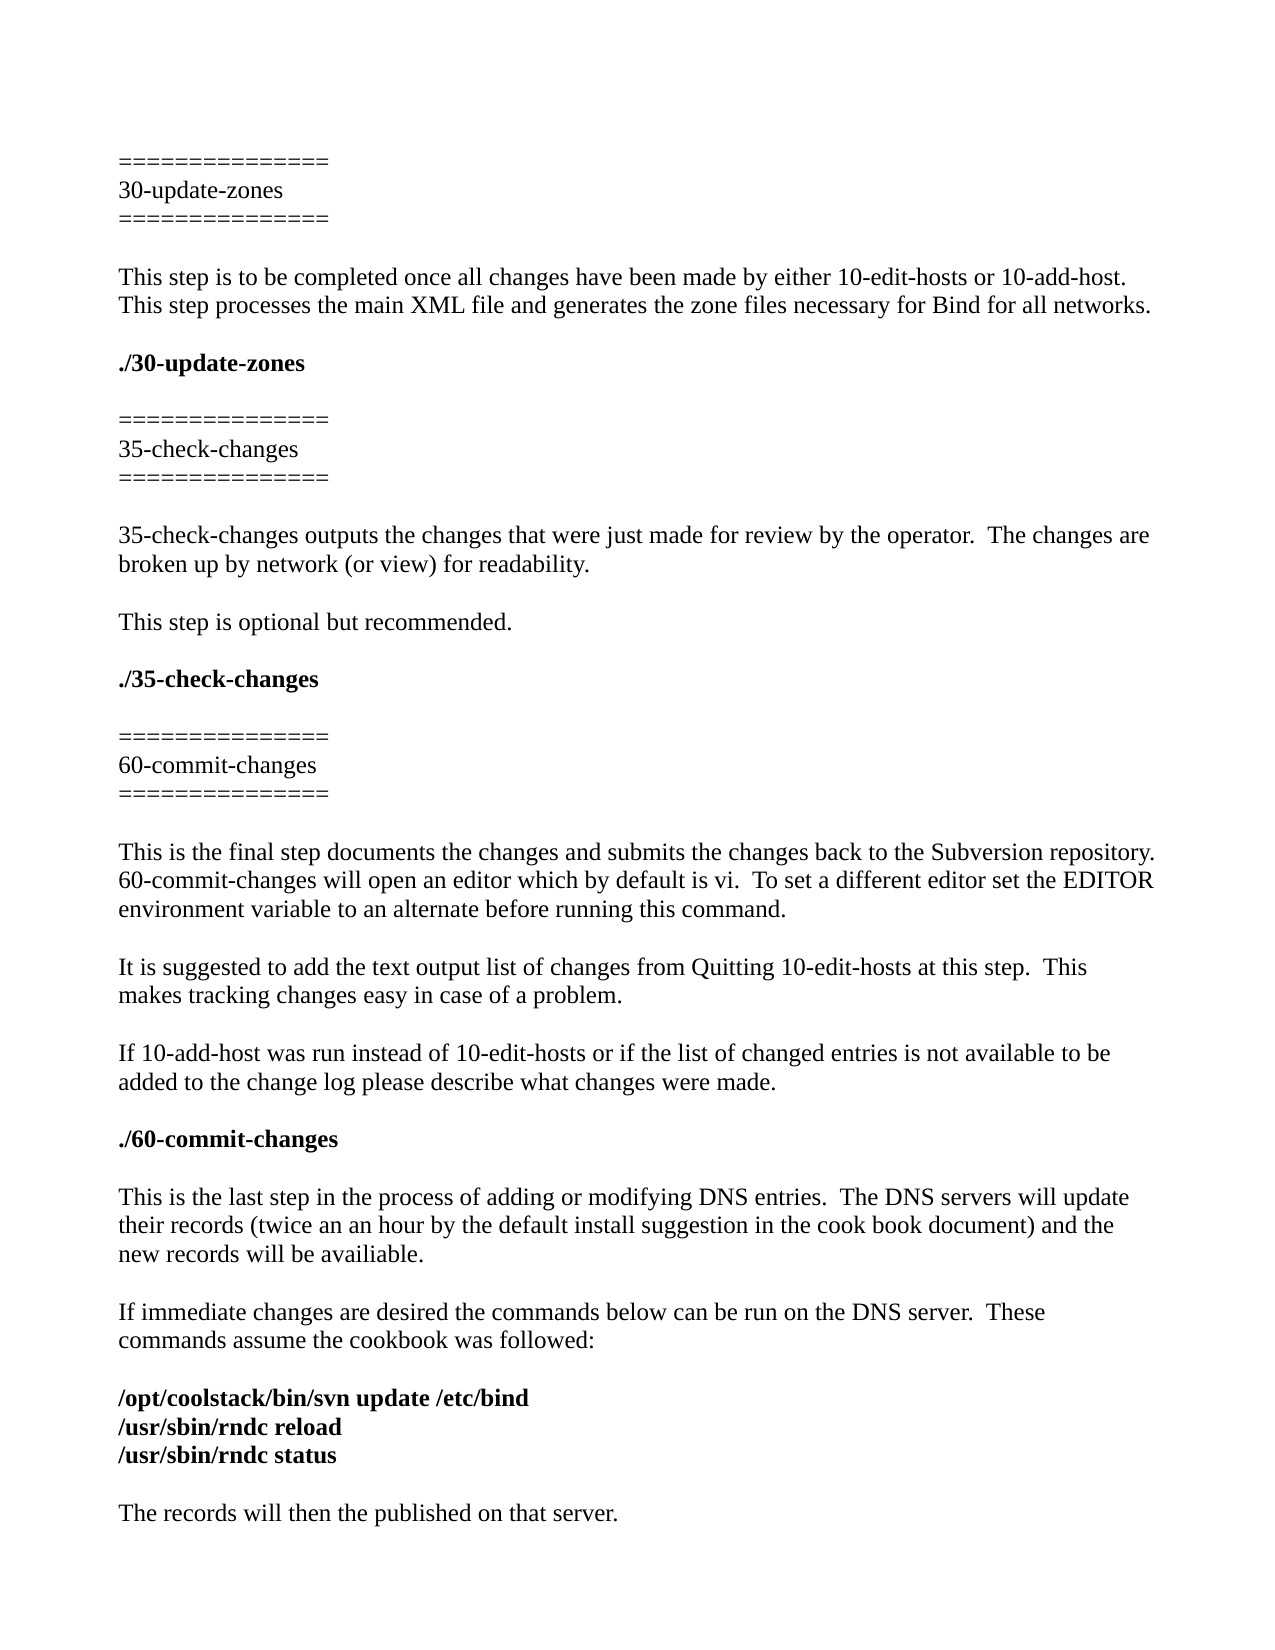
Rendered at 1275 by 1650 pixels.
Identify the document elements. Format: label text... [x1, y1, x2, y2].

text =============== [118, 406, 1157, 434]
text This is the final step documents the changes and submits the changes back to the Subversion repository. 60-commit-changes will open an editor which by default is vi. To set a different editor set the EDITOR environment variable to an alternate before running this command. [118, 837, 1157, 923]
text It is suggested to add the text output list of changes from Quitting 10-edit-hosts at this step. This makes tracking changes easy in case of a problem. [118, 952, 1157, 1009]
text =============== [118, 779, 1157, 808]
text /usr/sbin/rndc status [118, 1441, 1157, 1469]
text ./60-commit-changes [118, 1124, 1157, 1153]
text /usr/sbin/rndc reload [118, 1412, 1157, 1441]
text =============== [118, 463, 1157, 492]
text =============== [118, 204, 1157, 233]
text This step is to be completed once all changes have been made by either 10-edit-hosts or 10-add-host. This step processes the main XML file and generates the zone files necessary for Bind for all networks. [118, 262, 1157, 319]
text This step is optional but recommended. [118, 607, 1157, 636]
text =============== [118, 147, 1157, 176]
text If 10-add-host was run instead of 10-edit-hosts or if the list of changed entries is not available to be added to the change log please describe what changes were made. [118, 1038, 1157, 1096]
text The records will then the published on that server. [118, 1498, 1157, 1527]
text ./35-check-changes [118, 664, 1157, 693]
text 30-update-zones [118, 176, 1157, 204]
text /opt/coolstack/bin/svn update /etc/bind [118, 1383, 1157, 1412]
text This is the last step in the process of adding or modifying DNS entries. The DNS servers will update their records (twice an an hour by the default install suggestion in the cook book document) and the new records will be availiable. [118, 1182, 1157, 1268]
text 60-commit-changes [118, 751, 1157, 779]
text ./30-update-zones [118, 348, 1157, 377]
text 35-check-changes [118, 434, 1157, 463]
text =============== [118, 722, 1157, 751]
text 35-check-changes outputs the changes that were just made for review by the operator. The changes are broken up by network (or view) for readability. [118, 521, 1157, 578]
text If immediate changes are desired the commands below can be run on the DNS server. These commands assume the cookbook was followed: [118, 1297, 1157, 1354]
